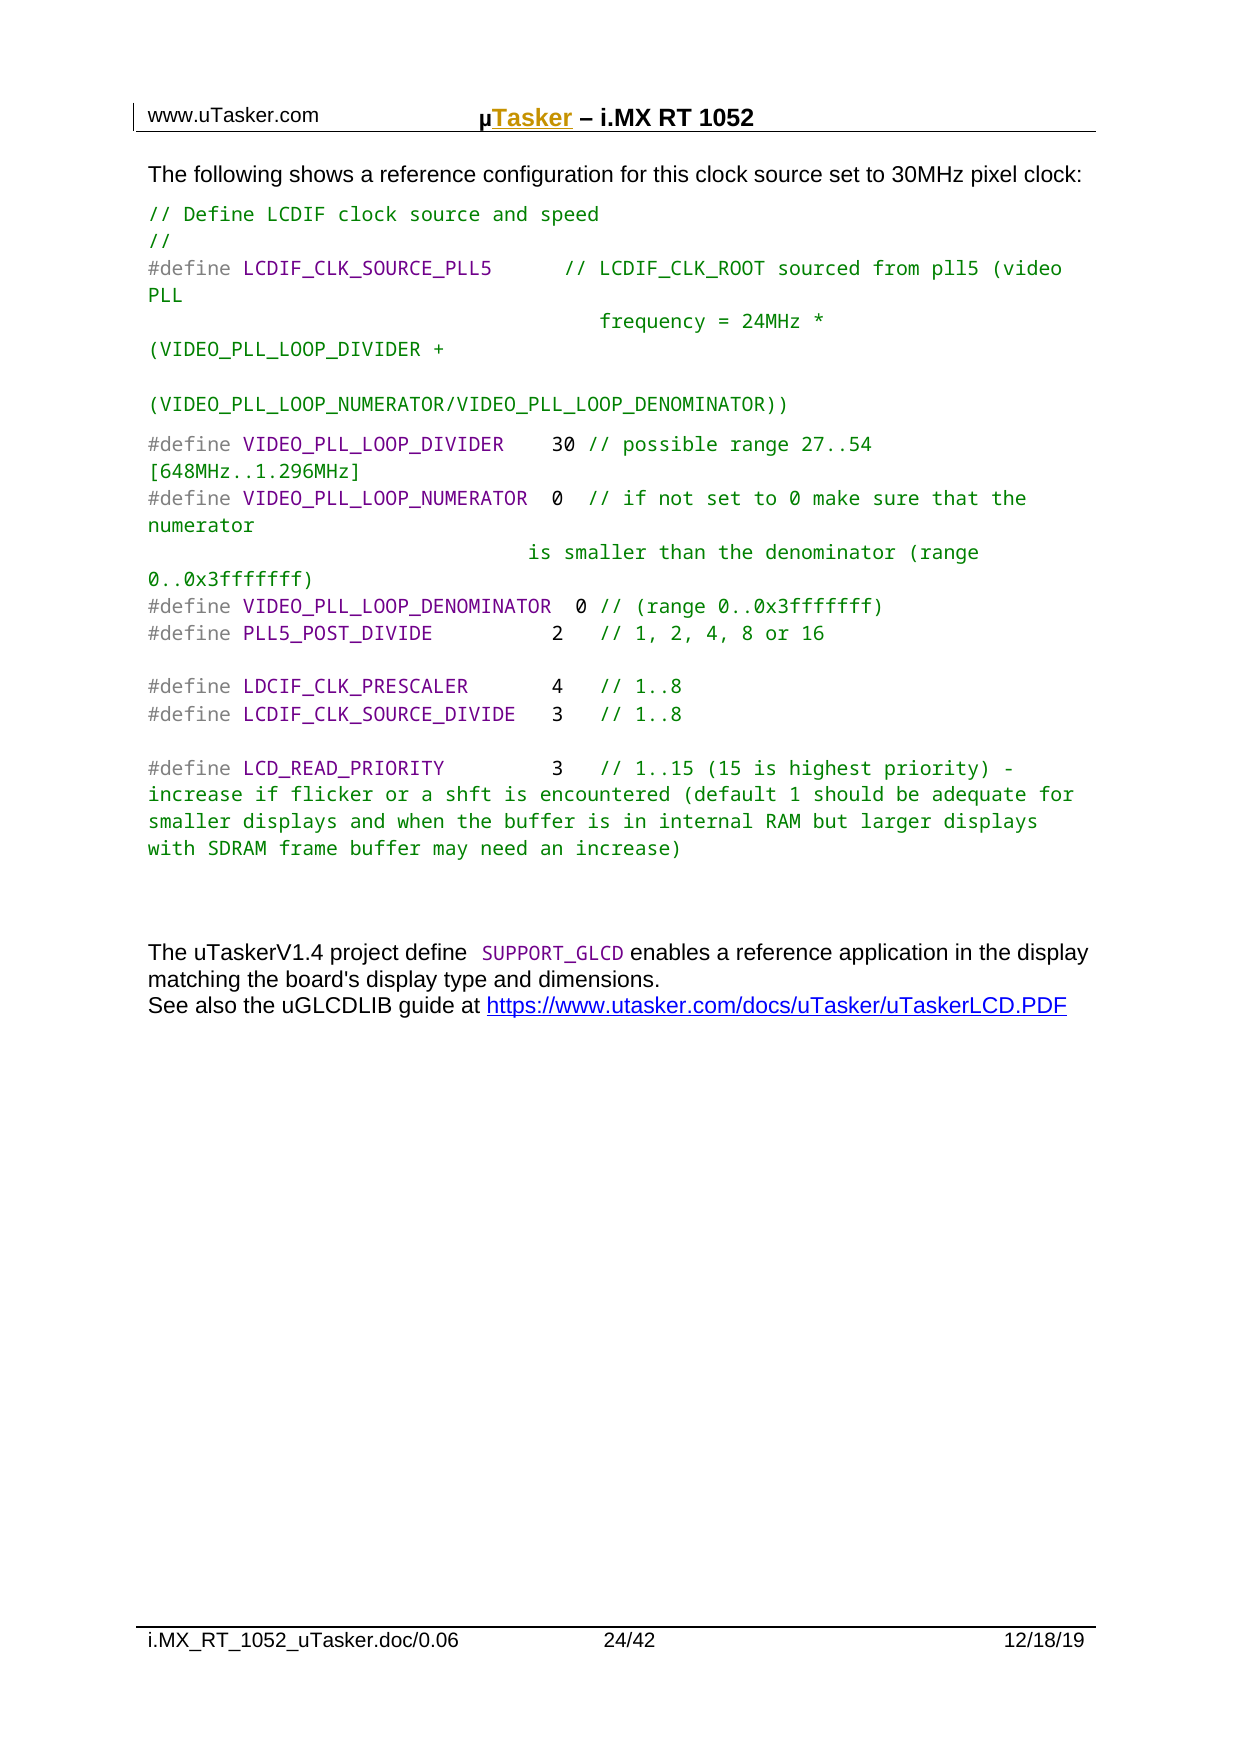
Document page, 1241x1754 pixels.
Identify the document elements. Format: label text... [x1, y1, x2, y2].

text The following shows a reference configuration for this clock source set to 30MHz pixel clock: [148, 161, 1093, 187]
text #define VIDEO_PLL_LOOP_DIVIDER 30 // possible range 27..54 [648MHz..1.296MHz] [148, 430, 1093, 484]
text #define PLL5_POST_DIVIDE 2 // 1, 2, 4, 8 or 16 [148, 619, 1093, 646]
text #define VIDEO_PLL_LOOP_NUMERATOR 0 // if not set to 0 make sure that the numerator is smaller than the denominator (range 0..0x3fffffff) [148, 484, 1093, 592]
text #define LDCIF_CLK_PRESCALER 4 // 1..8 [148, 673, 1093, 700]
text #define LCDIF_CLK_SOURCE_DIVIDE 3 // 1..8 [148, 700, 1093, 727]
text The uTaskerV1.4 project define SUPPORT_GLCD enables a reference application in the display matching the board's display type and dimensions. See also the uGLCDLIB guide at https://www.utasker.com/docs/uTasker/uTaskerLCD.PDF [148, 938, 1093, 1018]
text #define LCD_READ_PRIORITY 3 // 1..15 (15 is highest priority) - increase if flicker or a shft is encountered (default 1 should be adequate for smaller displays and when the buffer is in internal RAM but larger displays with SDRAM frame buffer may need an increase) [148, 754, 1093, 862]
text #define VIDEO_PLL_LOOP_DENOMINATOR 0 // (range 0..0x3fffffff) [148, 592, 1093, 619]
text // Define LCDIF clock source and speed // #define LCDIF_CLK_SOURCE_PLL5 // LCDIF_CLK_ROOT sourced from pll5 (video PLL frequency = 24MHz * (VIDEO_PLL_LOOP_DIVIDER + (VIDEO_PLL_LOOP_NUMERATOR/VIDEO_PLL_LOOP_DENOMINATOR)) [148, 200, 1093, 417]
